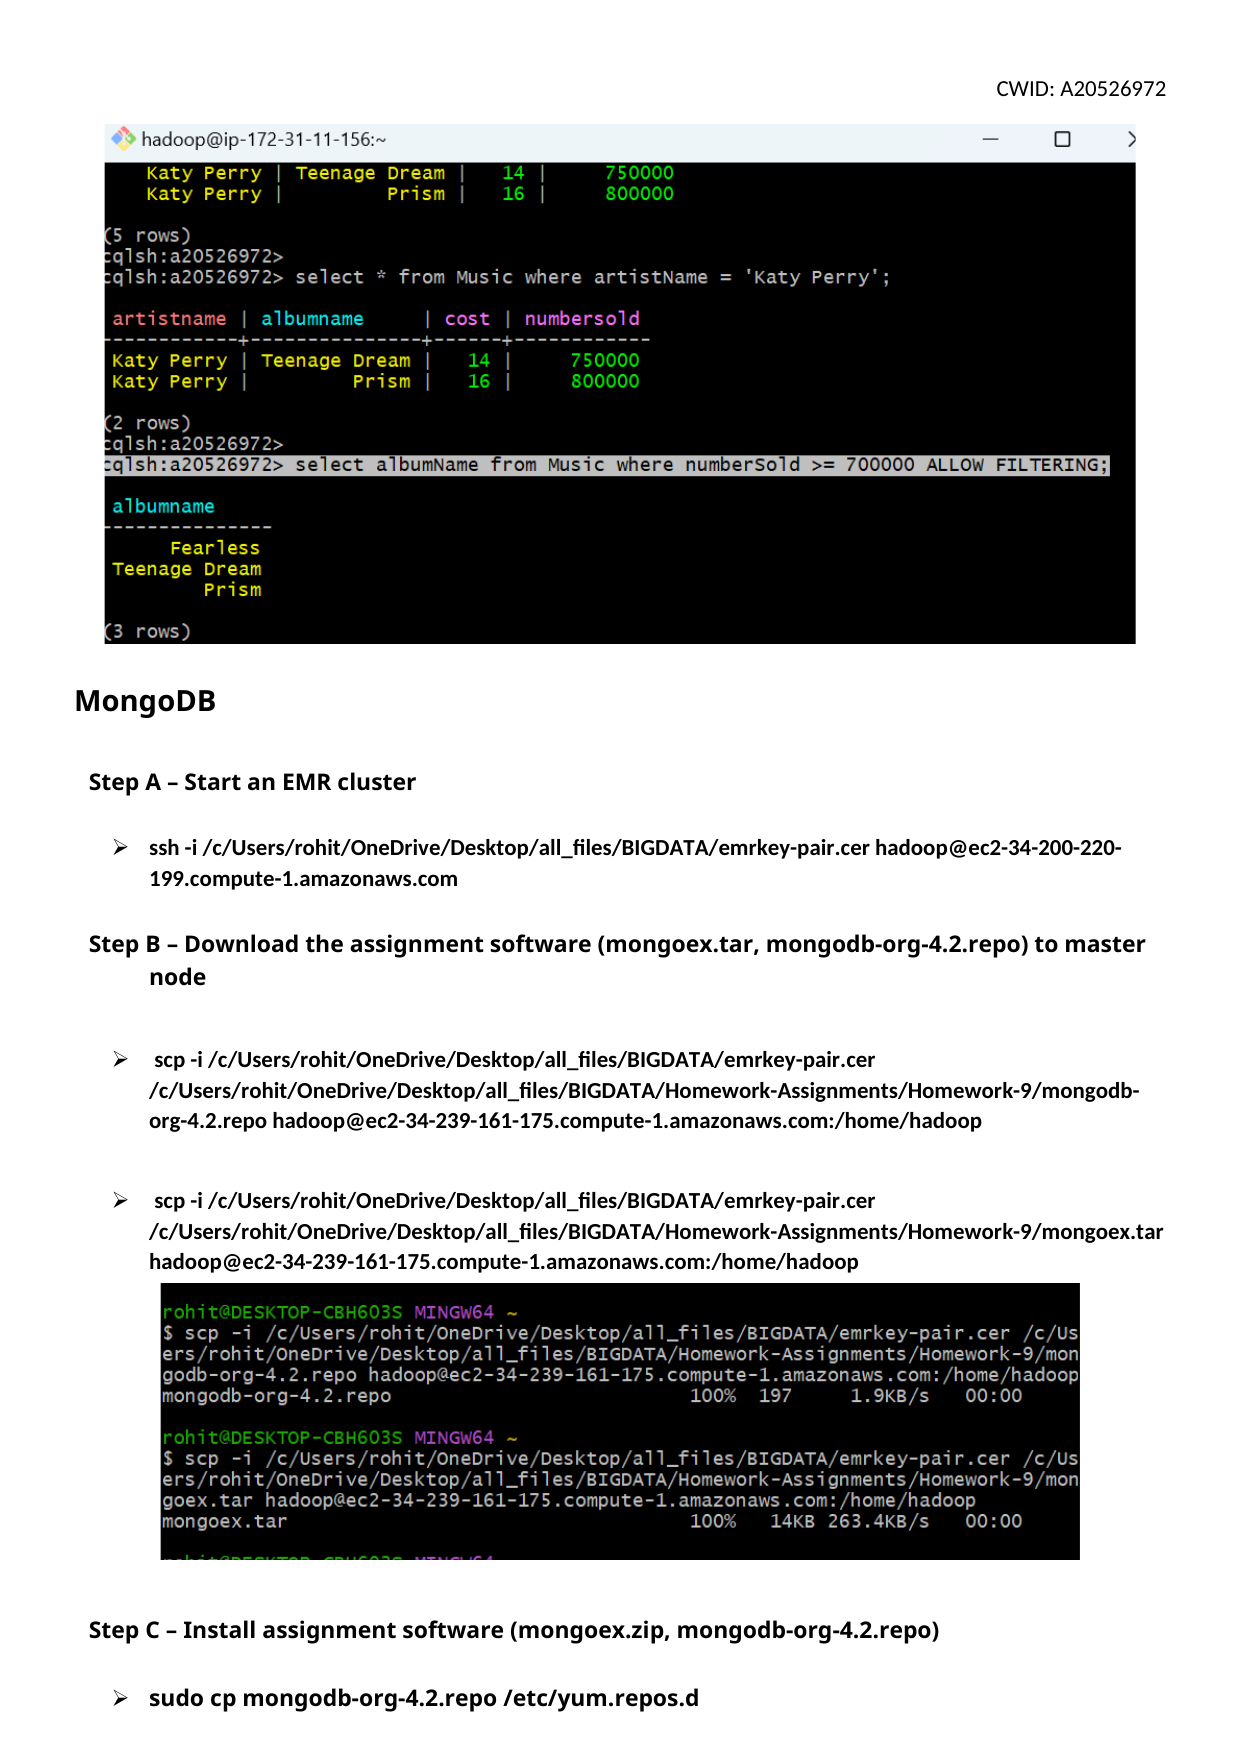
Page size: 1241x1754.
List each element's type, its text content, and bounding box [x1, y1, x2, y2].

list scp -i /c/Users/rohit/OneDrive/Desktop/all_files/BIGDATA/emrkey-pair.cer /c/Users/rohit/OneDrive/Desktop/all_files/BIGDATA/Homework-Assignments/Homework-9/mongoex.tar hadoop@ec2-34-239-161-175.compute-1.amazonaws.com:/home/hadoop [111, 1187, 1166, 1275]
list sudo cp mongodb-org-4.2.repo /etc/yum.repos.d [111, 1682, 1166, 1713]
list Step C – Install assignment software (mongoex.zip, mongodb-org-4.2.repo) [89, 1614, 1166, 1646]
picture [104, 124, 1136, 644]
list scp -i /c/Users/rohit/OneDrive/Desktop/all_files/BIGDATA/emrkey-pair.cer /c/Users/rohit/OneDrive/Desktop/all_files/BIGDATA/Homework-Assignments/Homework-9/mongodb-org-4.2.repo hadoop@ec2-34-239-161-175.compute-1.amazonaws.com:/home/hadoop [111, 1046, 1166, 1134]
picture [160, 1283, 1080, 1560]
list MongoDB [74, 680, 1166, 720]
list Step A – Start an EMR cluster [89, 766, 1166, 797]
list ssh -i /c/Users/rohit/OneDrive/Desktop/all_files/BIGDATA/emrkey-pair.cer hadoop@ec2-34-200-220-199.compute-1.amazonaws.com [111, 833, 1166, 892]
list Step B – Download the assignment software (mongoex.tar, mongodb-org-4.2.repo) to master node [89, 928, 1166, 993]
